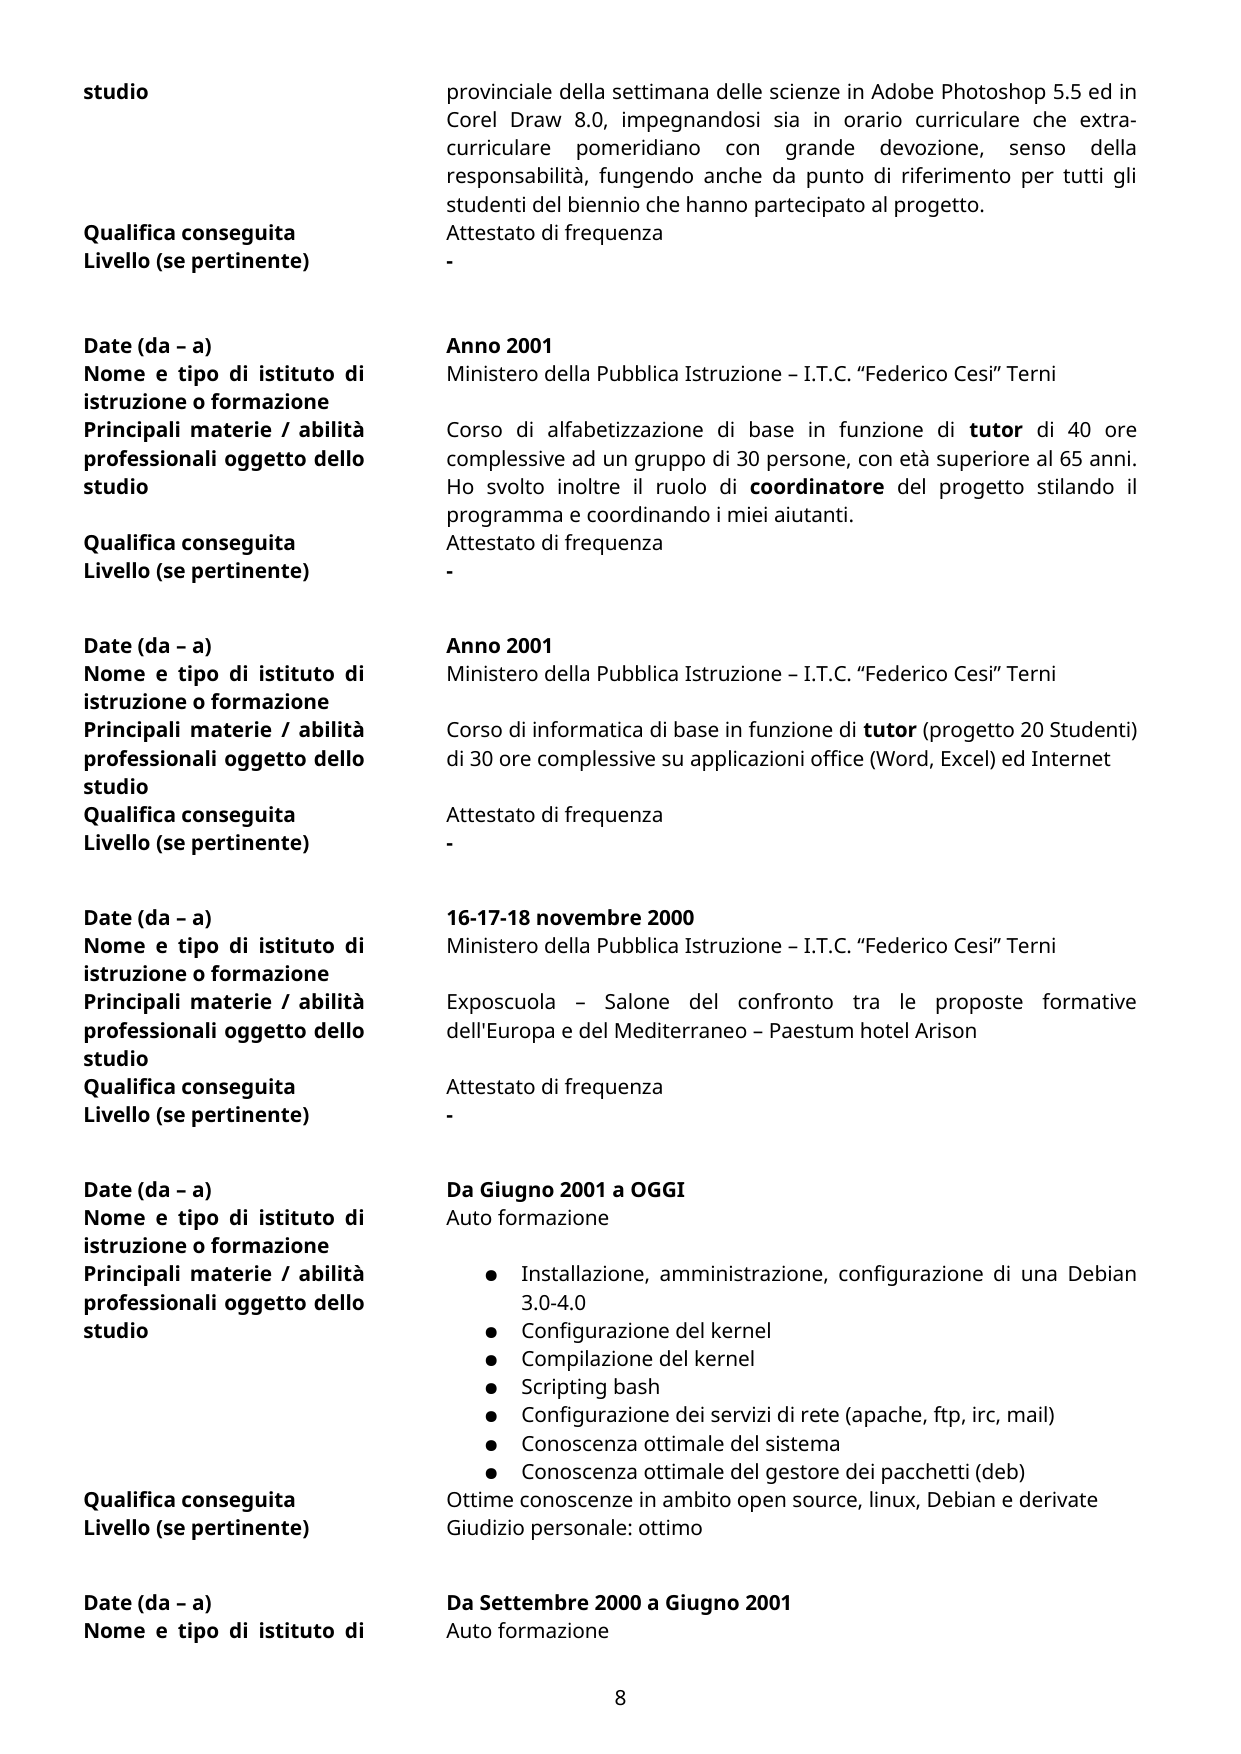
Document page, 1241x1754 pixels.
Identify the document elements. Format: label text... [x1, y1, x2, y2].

table_cell Nome e tipo di istituto di istruzione o formazione [72, 1203, 376, 1259]
table_header [376, 331, 435, 359]
table_cell Nome e tipo di istituto di istruzione o formazione [72, 359, 376, 416]
table_cell Exposcuola – Salone del confronto tra le proposte formative dell'Europa e del Mediterraneo – Paestum hotel Arison [435, 988, 1149, 1072]
table_header [376, 1175, 435, 1203]
table_cell Nome e tipo di istituto di [72, 1616, 376, 1644]
table_cell Qualifica conseguita [72, 1485, 376, 1513]
table_cell studio [72, 77, 376, 218]
table_header Date (da – a) [72, 331, 376, 359]
table_cell Ministero della Pubblica Istruzione – I.T.C. “Federico Cesi” Terni [435, 659, 1149, 716]
table_cell Qualifica conseguita [72, 800, 376, 828]
table_cell Attestato di frequenza [435, 218, 1149, 246]
table_cell [376, 246, 435, 274]
table_cell Installazione, amministrazione, configurazione di una Debian 3.0-4.0 Configurazione del kernel Compilazione del kernel Scripting bash Configurazione dei servizi di rete (apache, ftp, irc, mail) Conoscenza ottimale del sistema Conoscenza ottimale del gestore dei pacchetti (deb) [435, 1259, 1149, 1485]
table_cell [376, 1259, 435, 1485]
table_cell Qualifica conseguita [72, 218, 376, 246]
table_cell [376, 988, 435, 1072]
table_cell Auto formazione [435, 1203, 1149, 1259]
table_cell - [435, 557, 1149, 585]
table_cell [376, 529, 435, 557]
table_cell Livello (se pertinente) [72, 829, 376, 857]
table_cell [376, 716, 435, 800]
table_cell Livello (se pertinente) [72, 1514, 376, 1542]
table_cell - [435, 246, 1149, 274]
table_cell provinciale della settimana delle scienze in Adobe Photoshop 5.5 ed in Corel Draw 8.0, impegnandosi sia in orario curriculare che extra-curriculare pomeridiano con grande devozione, senso della responsabilità, fungendo anche da punto di riferimento per tutti gli studenti del biennio che hanno partecipato al progetto. [435, 77, 1149, 218]
table_cell Ministero della Pubblica Istruzione – I.T.C. “Federico Cesi” Terni [435, 931, 1149, 987]
table_header Da Giugno 2001 a OGGI [435, 1175, 1149, 1203]
table_cell [376, 659, 435, 716]
table_header 16-17-18 novembre 2000 [435, 903, 1149, 931]
table_header Date (da – a) [72, 631, 376, 659]
table_cell [376, 1616, 435, 1644]
table_cell - [435, 829, 1149, 857]
table_cell [376, 800, 435, 828]
table_cell Ottime conoscenze in ambito open source, linux, Debian e derivate [435, 1485, 1149, 1513]
table_cell Attestato di frequenza [435, 1072, 1149, 1100]
table_header Da Settembre 2000 a Giugno 2001 [435, 1588, 1149, 1616]
table_header [376, 903, 435, 931]
table_cell [376, 1203, 435, 1259]
table_cell [376, 1072, 435, 1100]
table_cell Ministero della Pubblica Istruzione – I.T.C. “Federico Cesi” Terni [435, 359, 1149, 416]
table_cell [376, 1514, 435, 1542]
table_cell [376, 1485, 435, 1513]
table_header Anno 2001 [435, 331, 1149, 359]
table_header Anno 2001 [435, 631, 1149, 659]
table_cell [376, 557, 435, 585]
table_cell Giudizio personale: ottimo [435, 1514, 1149, 1542]
table_cell Nome e tipo di istituto di istruzione o formazione [72, 659, 376, 716]
table_cell [376, 359, 435, 416]
table_header Date (da – a) [72, 903, 376, 931]
table_cell Principali materie / abilità professionali oggetto dello studio [72, 1259, 376, 1485]
table_cell Attestato di frequenza [435, 800, 1149, 828]
table_cell Attestato di frequenza [435, 529, 1149, 557]
table_cell [376, 77, 435, 218]
table_cell Principali materie / abilità professionali oggetto dello studio [72, 988, 376, 1072]
table_header [376, 1588, 435, 1616]
table_cell Livello (se pertinente) [72, 1100, 376, 1129]
table_cell Auto formazione [435, 1616, 1149, 1644]
table_cell Livello (se pertinente) [72, 246, 376, 274]
table_header Date (da – a) [72, 1588, 376, 1616]
table_cell Livello (se pertinente) [72, 557, 376, 585]
table_cell Qualifica conseguita [72, 1072, 376, 1100]
table_cell Principali materie / abilità professionali oggetto dello studio [72, 416, 376, 528]
table_cell [376, 931, 435, 987]
table_cell Principali materie / abilità professionali oggetto dello studio [72, 716, 376, 800]
table_cell Nome e tipo di istituto di istruzione o formazione [72, 931, 376, 987]
table_cell [376, 416, 435, 528]
table_cell Qualifica conseguita [72, 529, 376, 557]
table_cell [376, 1100, 435, 1129]
table_header [376, 631, 435, 659]
table_cell [376, 218, 435, 246]
table_cell [376, 829, 435, 857]
table_cell Corso di alfabetizzazione di base in funzione di tutor di 40 ore complessive ad un gruppo di 30 persone, con età superiore al 65 anni. Ho svolto inoltre il ruolo di coordinatore del progetto stilando il programma e coordinando i miei aiutanti. [435, 416, 1149, 528]
table_cell - [435, 1100, 1149, 1129]
table_header Date (da – a) [72, 1175, 376, 1203]
table_cell Corso di informatica di base in funzione di tutor (progetto 20 Studenti) di 30 ore complessive su applicazioni office (Word, Excel) ed Internet [435, 716, 1149, 800]
